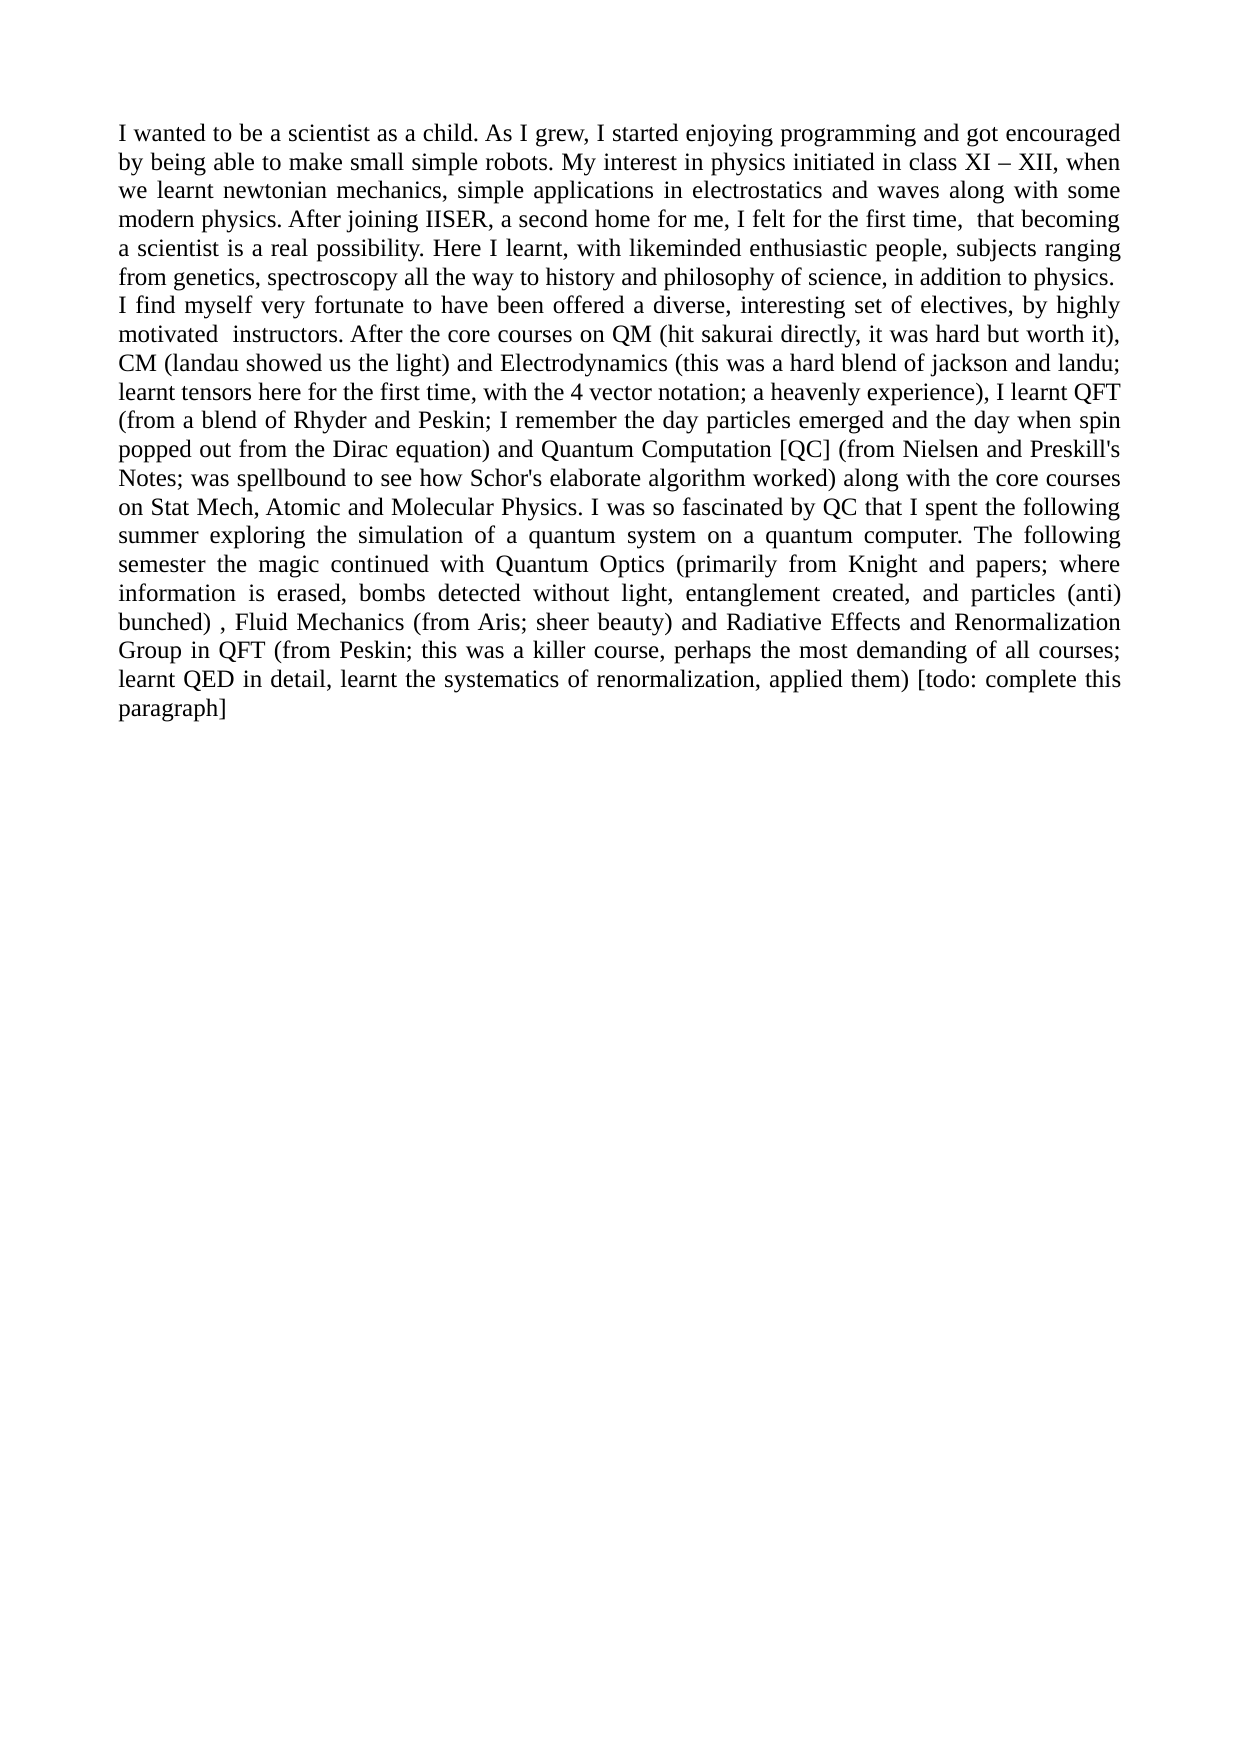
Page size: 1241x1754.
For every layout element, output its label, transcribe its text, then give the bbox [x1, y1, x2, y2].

text I wanted to be a scientist as a child. As I grew, I started enjoying programming and got encouraged by being able to make small simple robots. My interest in physics initiated in class XI – XII, when we learnt newtonian mechanics, simple applications in electrostatics and waves along with some modern physics. After joining IISER, a second home for me, I felt for the first time, that becoming a scientist is a real possibility. Here I learnt, with likeminded enthusiastic people, subjects ranging from genetics, spectroscopy all the way to history and philosophy of science, in addition to physics. [118, 118, 1122, 291]
text I find myself very fortunate to have been offered a diverse, interesting set of electives, by highly motivated instructors. After the core courses on QM (hit sakurai directly, it was hard but worth it), CM (landau showed us the light) and Electrodynamics (this was a hard blend of jackson and landu; learnt tensors here for the first time, with the 4 vector notation; a heavenly experience), I learnt QFT (from a blend of Rhyder and Peskin; I remember the day particles emerged and the day when spin popped out from the Dirac equation) and Quantum Computation [QC] (from Nielsen and Preskill's Notes; was spellbound to see how Schor's elaborate algorithm worked) along with the core courses on Stat Mech, Atomic and Molecular Physics. I was so fascinated by QC that I spent the following summer exploring the simulation of a quantum system on a quantum computer. The following semester the magic continued with Quantum Optics (primarily from Knight and papers; where information is erased, bombs detected without light, entanglement created, and particles (anti) bunched) , Fluid Mechanics (from Aris; sheer beauty) and Radiative Effects and Renormalization Group in QFT (from Peskin; this was a killer course, perhaps the most demanding of all courses; learnt QED in detail, learnt the systematics of renormalization, applied them) [todo: complete this paragraph] [118, 291, 1122, 722]
